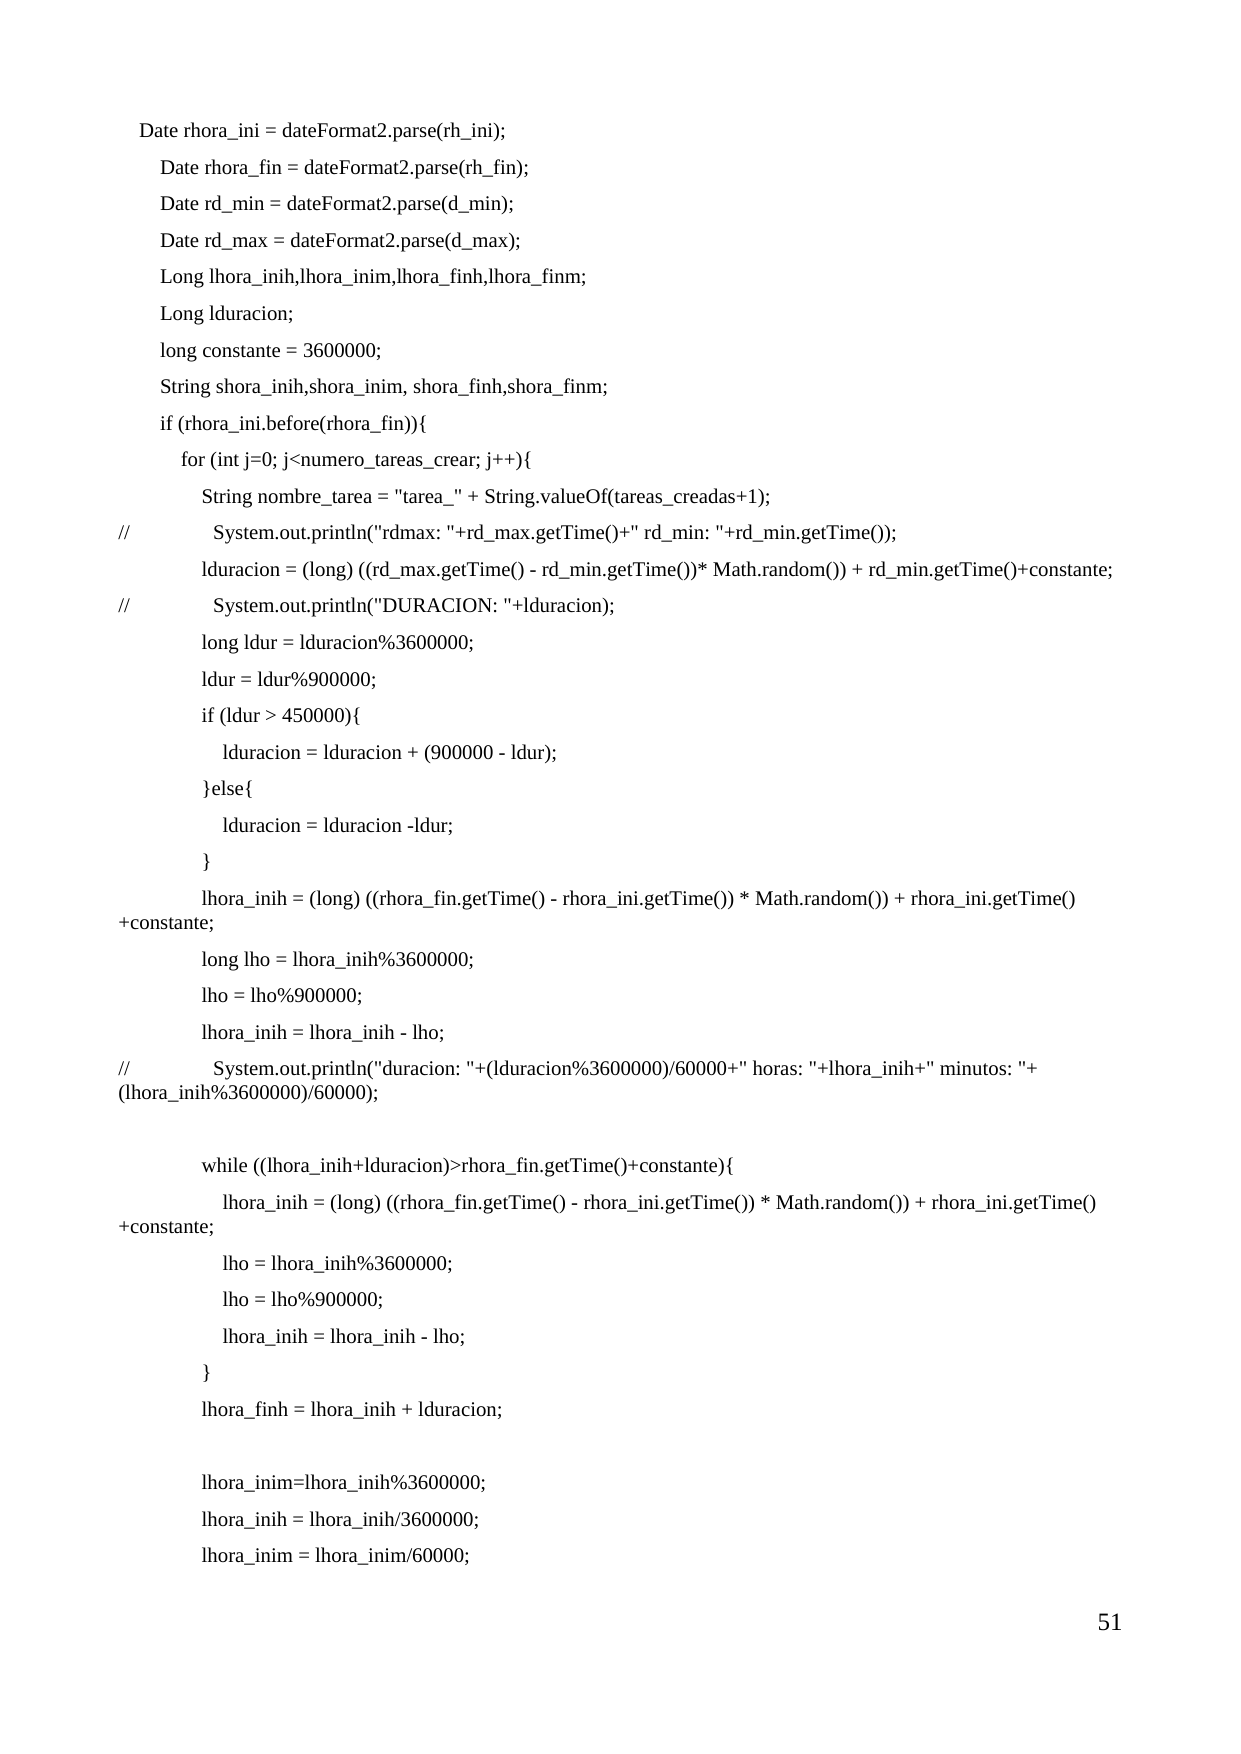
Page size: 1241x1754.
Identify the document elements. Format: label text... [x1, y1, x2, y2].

text lduracion = lduracion -ldur; [118, 813, 1122, 837]
text lhora_finh = lhora_inih + lduracion; [118, 1397, 1122, 1421]
text Long lduracion; [118, 301, 1122, 325]
text long lho = lhora_inih%3600000; [118, 947, 1122, 971]
text Date rhora_ini = dateFormat2.parse(rh_ini); [118, 118, 1122, 142]
text lhora_inih = lhora_inih - lho; [118, 1020, 1122, 1044]
text long constante = 3600000; [118, 337, 1122, 362]
text lhora_inih = lhora_inih - lho; [118, 1324, 1122, 1348]
text // System.out.println("DURACION: "+lduracion); [118, 593, 1122, 617]
text if (rhora_ini.before(rhora_fin)){ [118, 411, 1122, 435]
text // System.out.println("rdmax: "+rd_max.getTime()+" rd_min: "+rd_min.getTime()); [118, 520, 1122, 544]
text lhora_inim = lhora_inim/60000; [118, 1543, 1122, 1567]
text for (int j=0; j<numero_tareas_crear; j++){ [118, 447, 1122, 471]
text Date rd_max = dateFormat2.parse(d_max); [118, 228, 1122, 252]
text } [118, 1360, 1122, 1384]
text lhora_inim=lhora_inih%3600000; [118, 1470, 1122, 1494]
text lho = lho%900000; [118, 1287, 1122, 1311]
text lhora_inih = (long) ((rhora_fin.getTime() - rhora_ini.getTime()) * Math.random()) + rhora_ini.getTime()+constante; [118, 886, 1122, 934]
text lho = lhora_inih%3600000; [118, 1251, 1122, 1275]
text long ldur = lduracion%3600000; [118, 630, 1122, 654]
text lduracion = (long) ((rd_max.getTime() - rd_min.getTime())* Math.random()) + rd_min.getTime()+constante; [118, 557, 1122, 581]
text lhora_inih = lhora_inih/3600000; [118, 1507, 1122, 1531]
text // System.out.println("duracion: "+(lduracion%3600000)/60000+" horas: "+lhora_inih+" minutos: "+(lhora_inih%3600000)/60000); [118, 1056, 1122, 1104]
text Long lhora_inih,lhora_inim,lhora_finh,lhora_finm; [118, 264, 1122, 288]
text lduracion = lduracion + (900000 - ldur); [118, 740, 1122, 764]
text if (ldur > 450000){ [118, 703, 1122, 727]
text String shora_inih,shora_inim, shora_finh,shora_finm; [118, 374, 1122, 398]
text Date rd_min = dateFormat2.parse(d_min); [118, 191, 1122, 215]
text }else{ [118, 776, 1122, 800]
text String nombre_tarea = "tarea_" + String.valueOf(tareas_creadas+1); [118, 484, 1122, 508]
text while ((lhora_inih+lduracion)>rhora_fin.getTime()+constante){ [118, 1153, 1122, 1177]
text ldur = ldur%900000; [118, 667, 1122, 691]
text lho = lho%900000; [118, 983, 1122, 1007]
text } [118, 849, 1122, 873]
text Date rhora_fin = dateFormat2.parse(rh_fin); [118, 155, 1122, 179]
text lhora_inih = (long) ((rhora_fin.getTime() - rhora_ini.getTime()) * Math.random()) + rhora_ini.getTime()+constante; [118, 1190, 1122, 1238]
